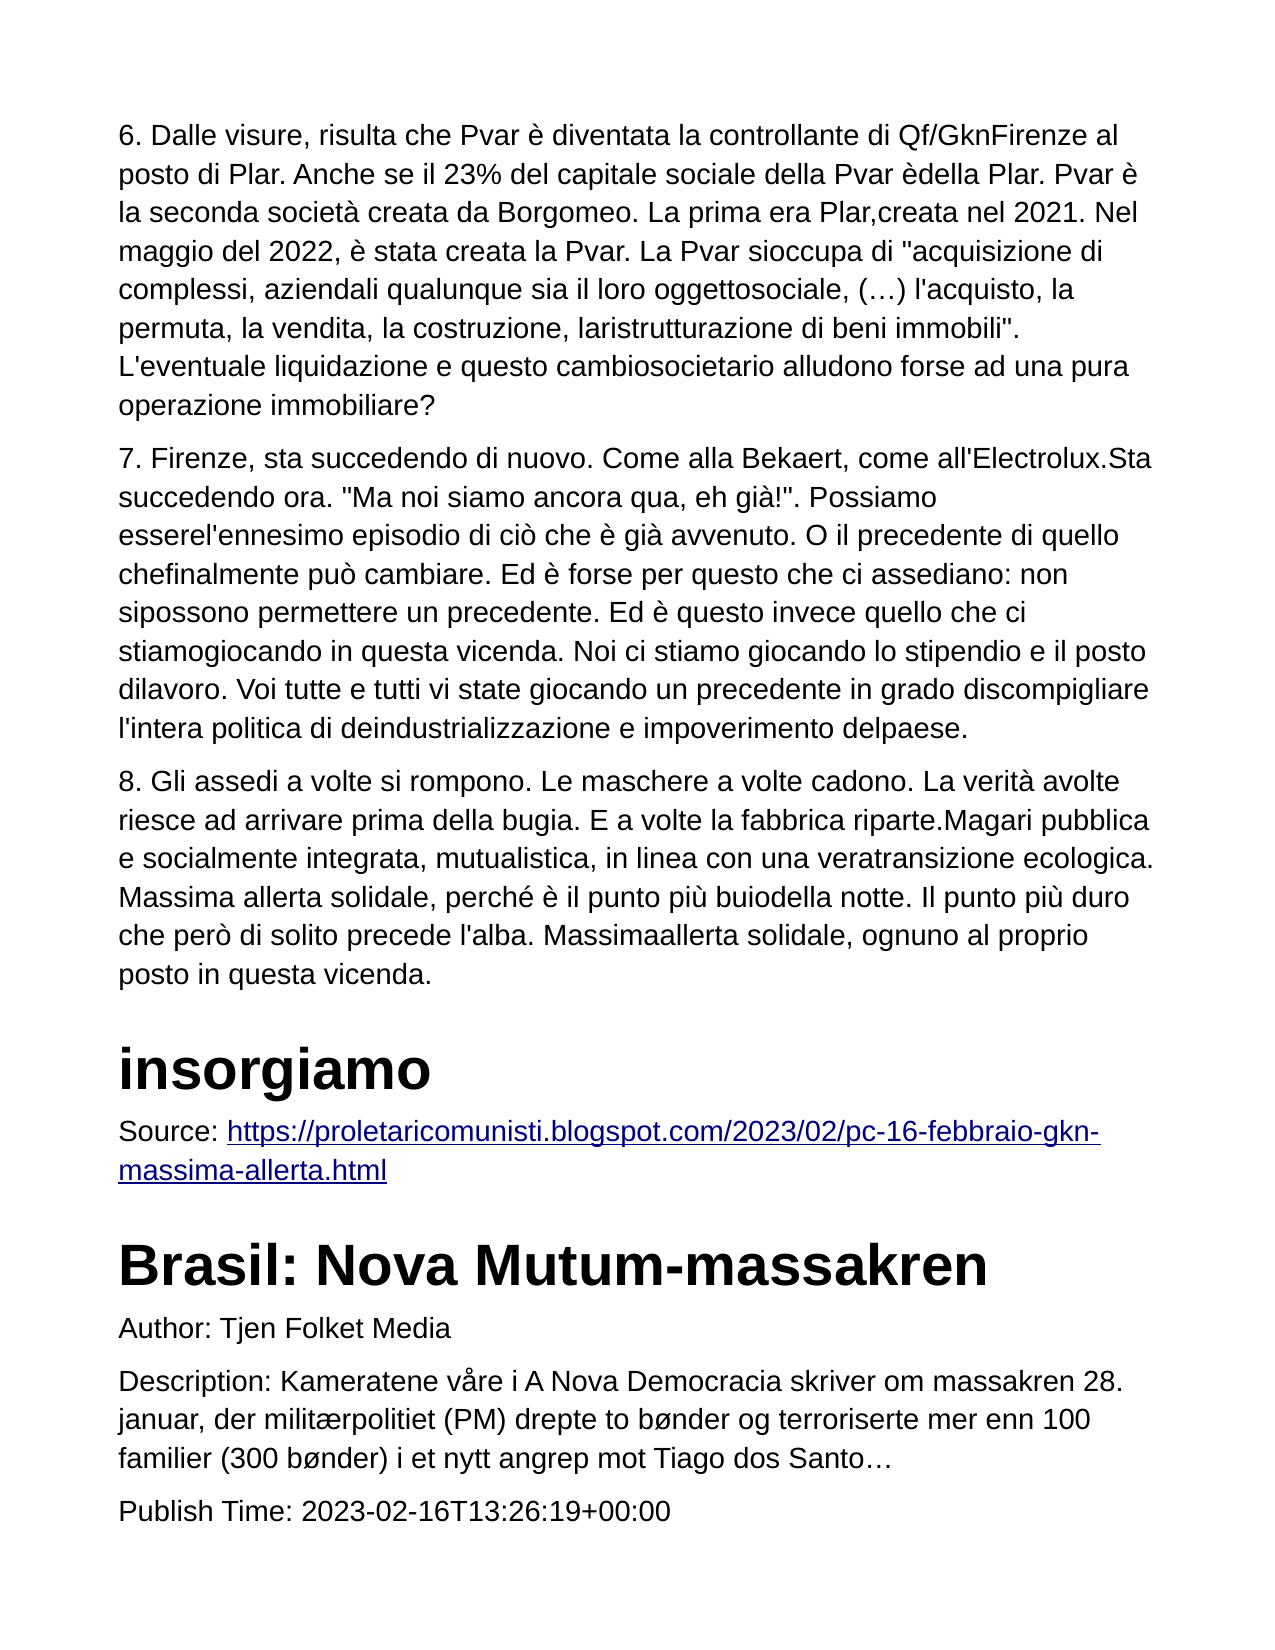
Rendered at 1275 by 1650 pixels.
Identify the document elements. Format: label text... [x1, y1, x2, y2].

text 6. Dalle visure, risulta che Pvar è diventata la controllante di Qf/GknFirenze al posto di Plar. Anche se il 23% del capitale sociale della Pvar èdella Plar. Pvar è la seconda società creata da Borgomeo. La prima era Plar,creata nel 2021. Nel maggio del 2022, è stata creata la Pvar. La Pvar sioccupa di "acquisizione di complessi, aziendali qualunque sia il loro oggettosociale, (…) l'acquisto, la permuta, la vendita, la costruzione, laristrutturazione di beni immobili". L'eventuale liquidazione e questo cambiosocietario alludono forse ad una pura operazione immobiliare? [118, 118, 1157, 421]
text 7. Firenze, sta succedendo di nuovo. Come alla Bekaert, come all'Electrolux.Sta succedendo ora. "Ma noi siamo ancora qua, eh già!". Possiamo esserel'ennesimo episodio di ciò che è già avvenuto. O il precedente di quello chefinalmente può cambiare. Ed è forse per questo che ci assediano: non sipossono permettere un precedente. Ed è questo invece quello che ci stiamogiocando in questa vicenda. Noi ci stiamo giocando lo stipendio e il posto dilavoro. Voi tutte e tutti vi state giocando un precedente in grado discompigliare l'intera politica di deindustrializzazione e impoverimento delpaese. [118, 441, 1157, 744]
text 8. Gli assedi a volte si rompono. Le maschere a volte cadono. La verità avolte riesce ad arrivare prima della bugia. E a volte la fabbrica riparte.Magari pubblica e socialmente integrata, mutualistica, in linea con una veratransizione ecologica. Massima allerta solidale, perché è il punto più buiodella notte. Il punto più duro che però di solito precede l'alba. Massimaallerta solidale, ognuno al proprio posto in questa vicenda. [118, 764, 1157, 990]
subtitle insorgiamo [118, 1035, 1157, 1102]
text Publish Time: 2023-02-16T13:26:19+00:00 [118, 1494, 1157, 1527]
text Source: https://proletaricomunisti.blogspot.com/2023/02/pc-16-febbraio-gkn-massima-allerta.html [118, 1114, 1157, 1186]
text Description: Kameratene våre i A Nova Democracia skriver om massakren 28. januar, der militærpolitiet (PM) drepte to bønder og terroriserte mer enn 100 familier (300 bønder) i et nytt angrep mot Tiago dos Santo… [118, 1364, 1157, 1474]
subtitle Brasil: Nova Mutum-massakren [118, 1231, 1157, 1298]
text Author: Tjen Folket Media [118, 1311, 1157, 1344]
